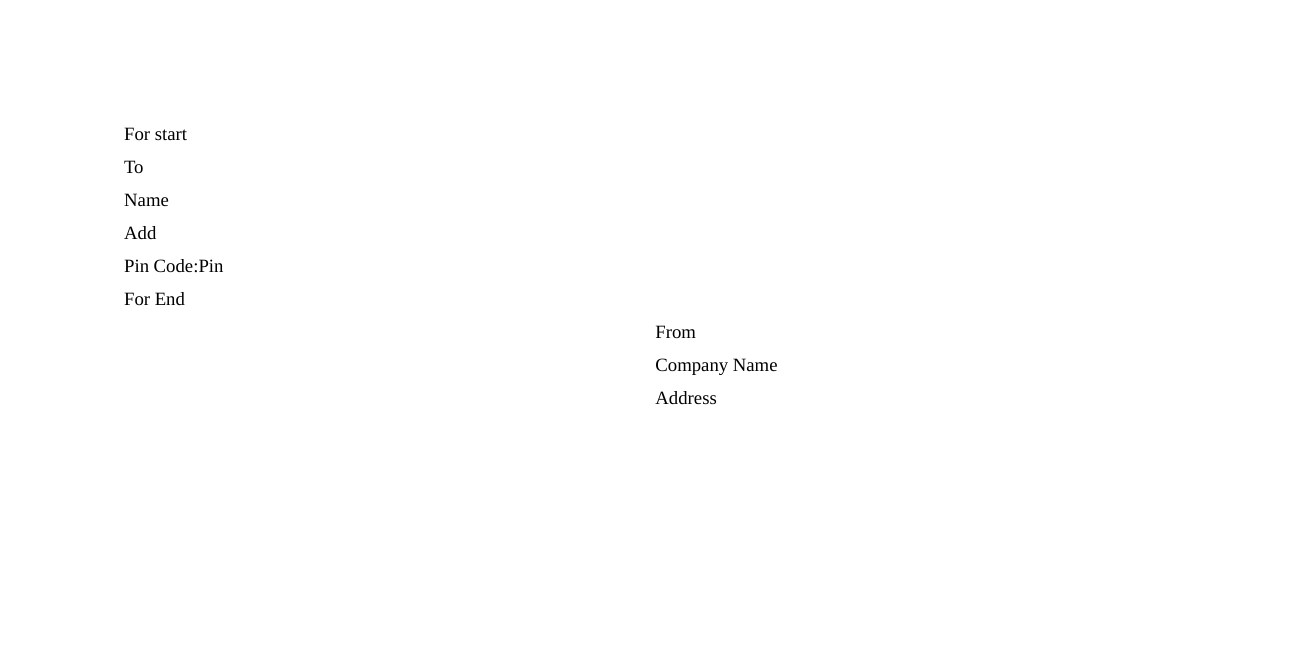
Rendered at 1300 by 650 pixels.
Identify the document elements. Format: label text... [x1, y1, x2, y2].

table_cell [118, 315, 649, 348]
table_cell Name [118, 183, 649, 216]
table_cell For End [118, 283, 1181, 315]
table_cell From [650, 315, 1181, 348]
table_cell Pin Code:Pin [118, 249, 649, 282]
table_cell [650, 150, 1181, 183]
table_cell Address [650, 381, 1181, 414]
table_cell [650, 183, 1181, 216]
table_cell [118, 349, 649, 414]
table_cell [650, 216, 1181, 249]
table_cell Add [118, 216, 649, 249]
table_header For start [118, 117, 1181, 150]
table_cell Company Name [650, 349, 1181, 381]
table_cell [650, 249, 1181, 282]
table_cell To [118, 150, 649, 183]
